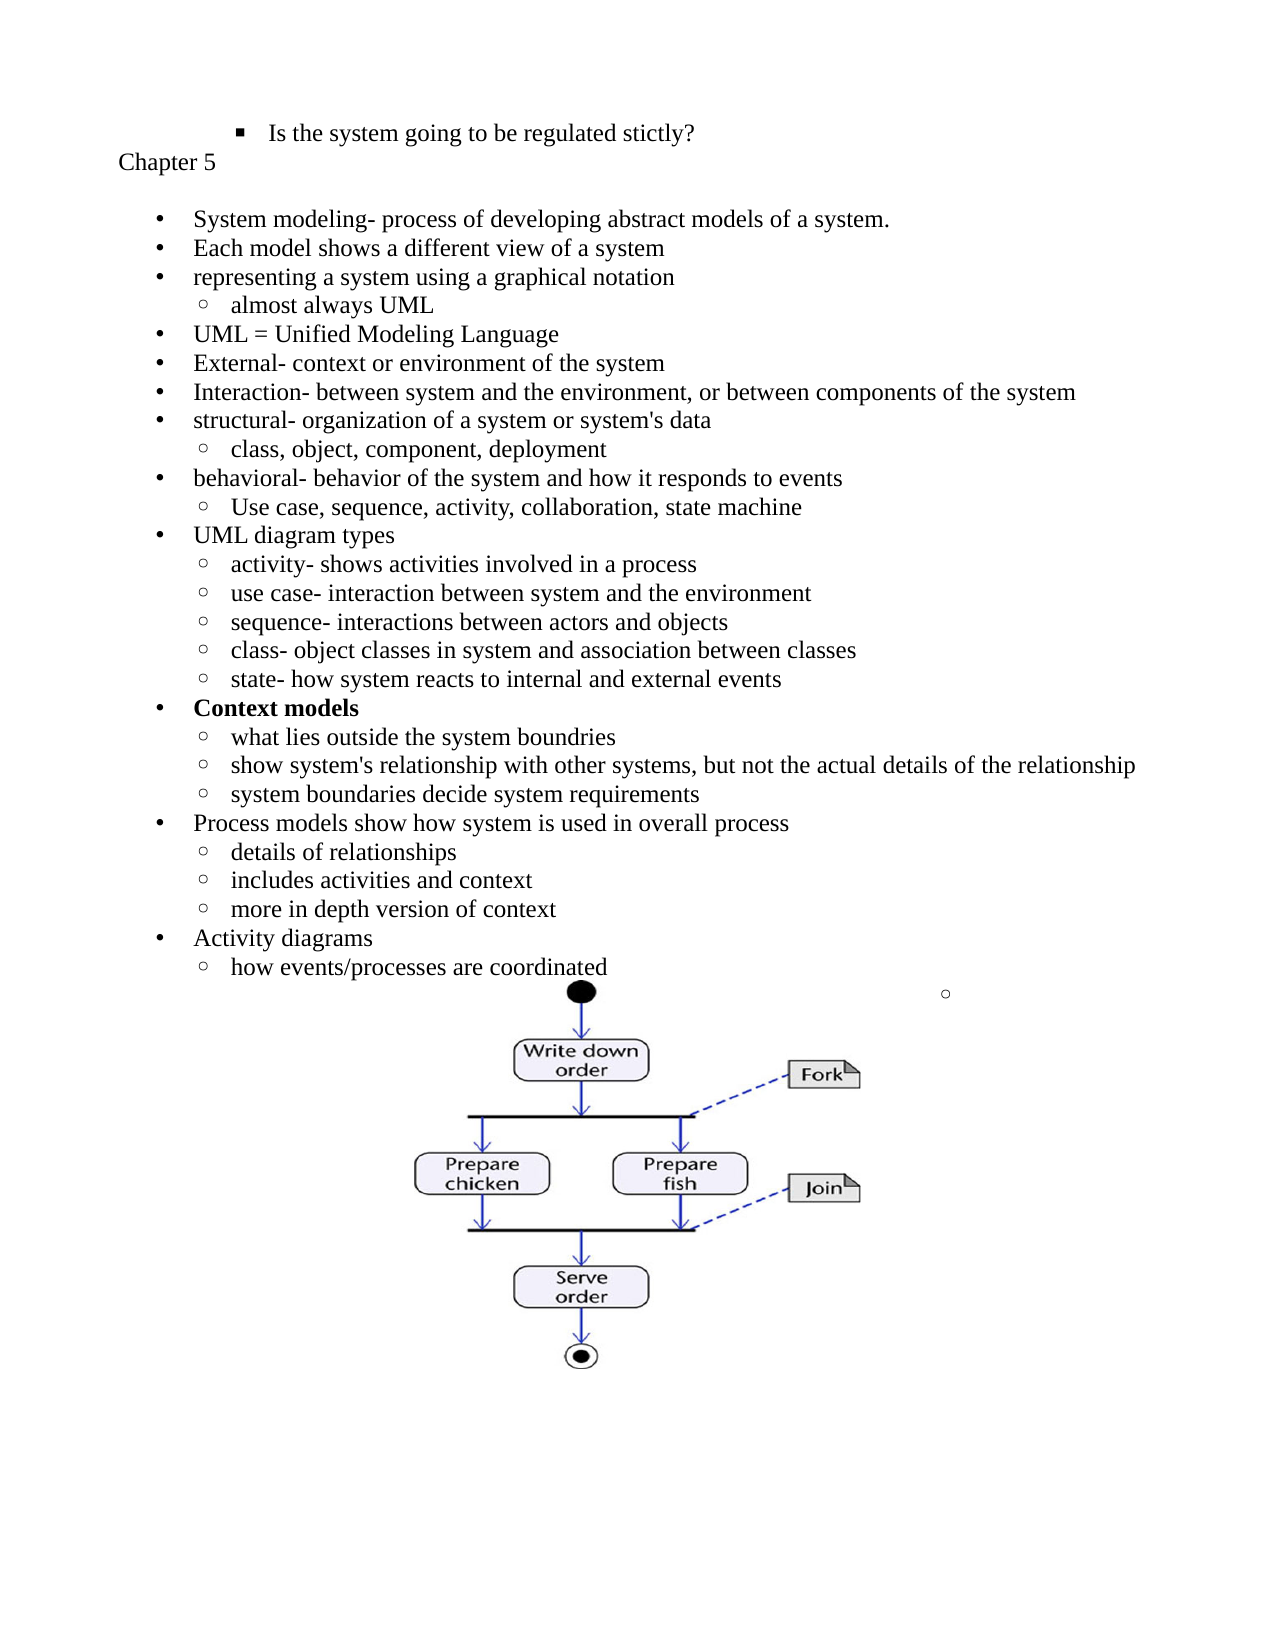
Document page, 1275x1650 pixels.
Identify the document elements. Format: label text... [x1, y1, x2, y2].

list almost always UML [193, 291, 1157, 319]
list details of relationships [193, 837, 1157, 866]
list UML = Unified Modeling Language [156, 319, 1157, 348]
text Chapter 5 [118, 147, 1157, 176]
list system boundaries decide system requirements [193, 779, 1157, 808]
list use case- interaction between system and the environment [193, 578, 1157, 607]
list System modeling- process of developing abstract models of a system. [156, 204, 1157, 233]
list Is the system going to be regulated stictly? [231, 118, 1157, 147]
list show system's relationship with other systems, but not the actual details of the relationship [193, 751, 1157, 779]
list Process models show how system is used in overall process [156, 808, 1157, 837]
list representing a system using a graphical notation [156, 262, 1157, 291]
list more in depth version of context [193, 894, 1157, 923]
list Context models [156, 693, 1157, 722]
list includes activities and context [193, 866, 1157, 894]
list structural- organization of a system or system's data [156, 406, 1157, 434]
list External- context or environment of the system [156, 348, 1157, 377]
list state- how system reacts to internal and external events [193, 664, 1157, 693]
list class, object, component, deployment [193, 434, 1157, 463]
list class- object classes in system and association between classes [193, 636, 1157, 664]
list sequence- interactions between actors and objects [193, 607, 1157, 636]
list Each model shows a different view of a system [156, 233, 1157, 262]
list how events/processes are coordinated [193, 952, 1157, 981]
picture [414, 980, 861, 1369]
list Interaction- between system and the environment, or between components of the system [156, 377, 1157, 406]
list Use case, sequence, activity, collaboration, state machine [193, 492, 1157, 521]
list what lies outside the system boundries [193, 722, 1157, 751]
list behavioral- behavior of the system and how it responds to events [156, 463, 1157, 492]
list UML diagram types [156, 521, 1157, 549]
list activity- shows activities involved in a process [193, 549, 1157, 578]
list Activity diagrams [156, 923, 1157, 952]
